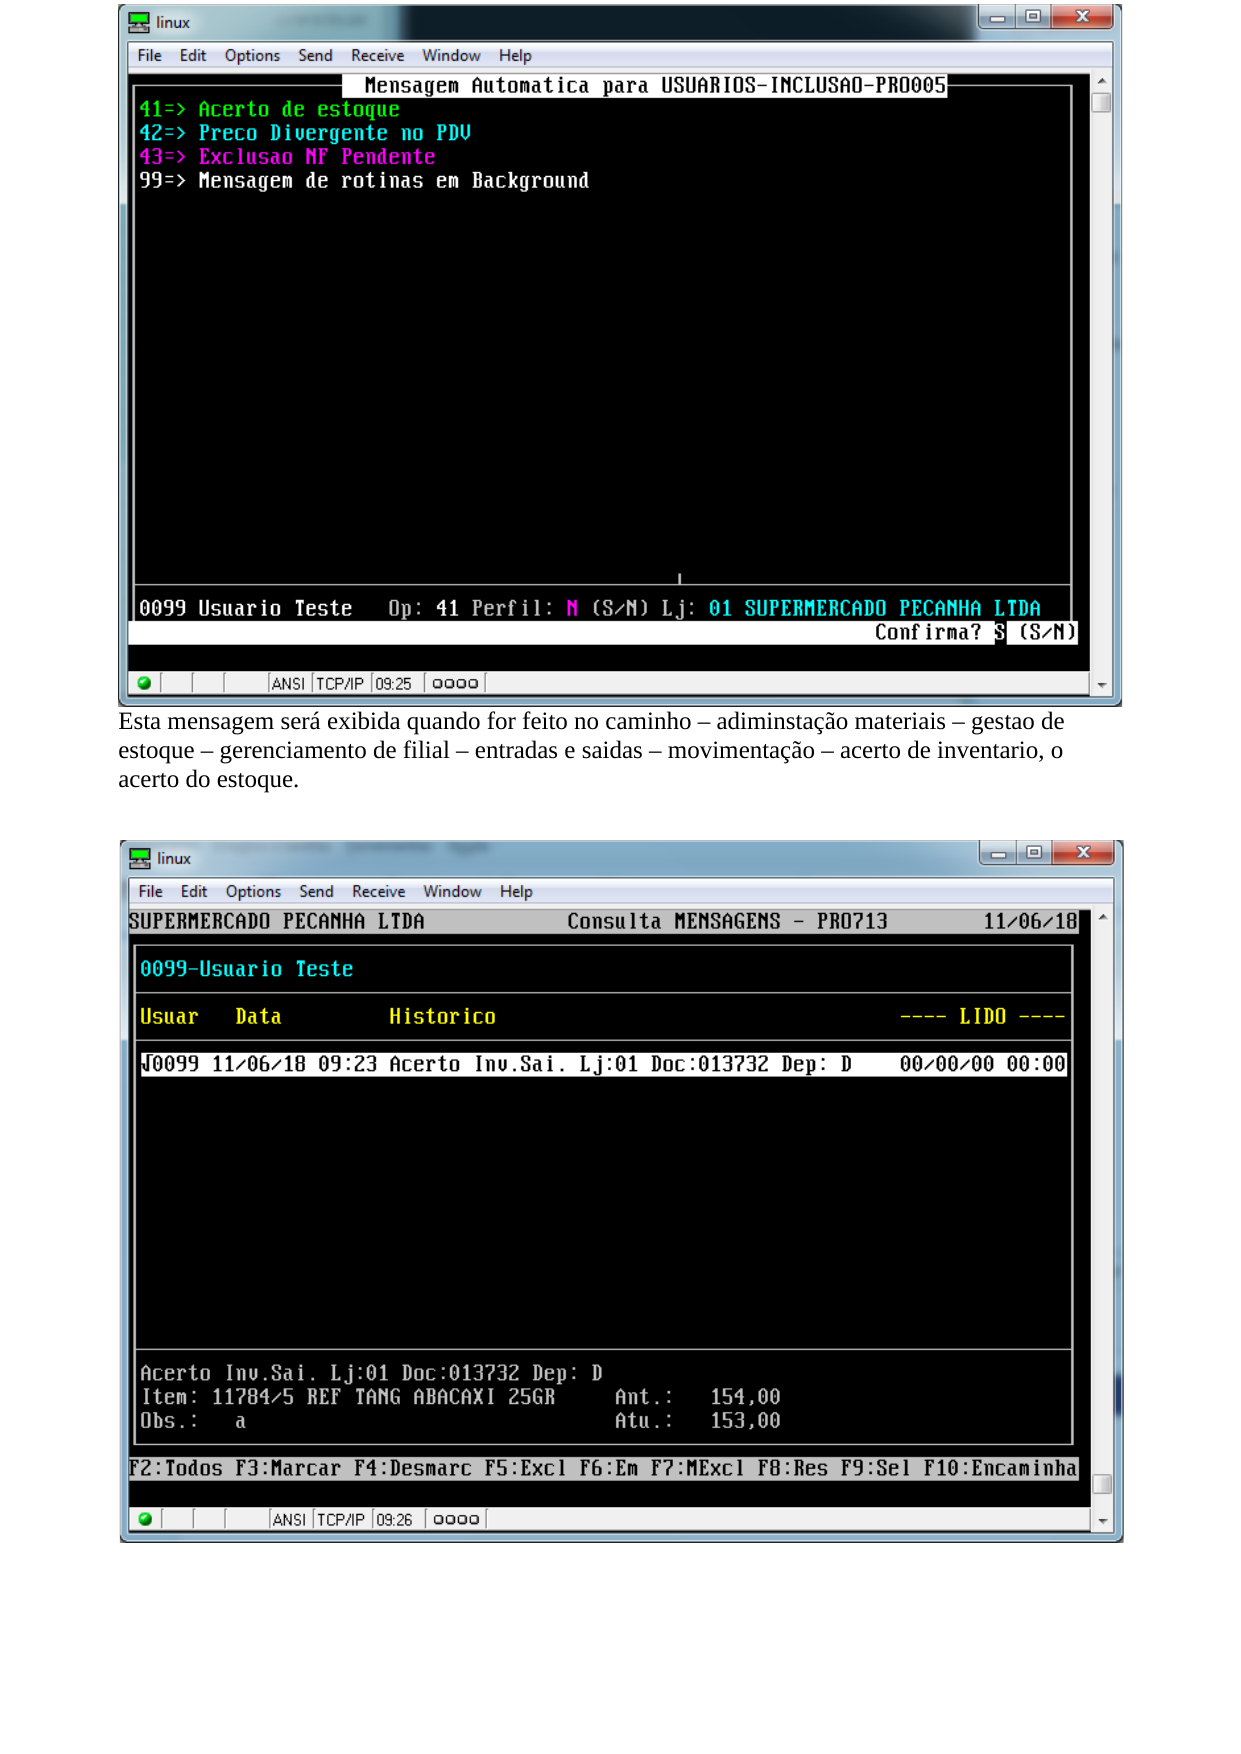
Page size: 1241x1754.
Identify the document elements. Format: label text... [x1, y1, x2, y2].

picture [119, 840, 1124, 1543]
text Esta mensagem será exibida quando for feito no caminho – adiminstação materiais – gestao de estoque – gerenciamento de filial – entradas e saidas – movimentação – acerto de inventario, o acerto do estoque. [118, 707, 1122, 792]
picture [118, 4, 1123, 707]
